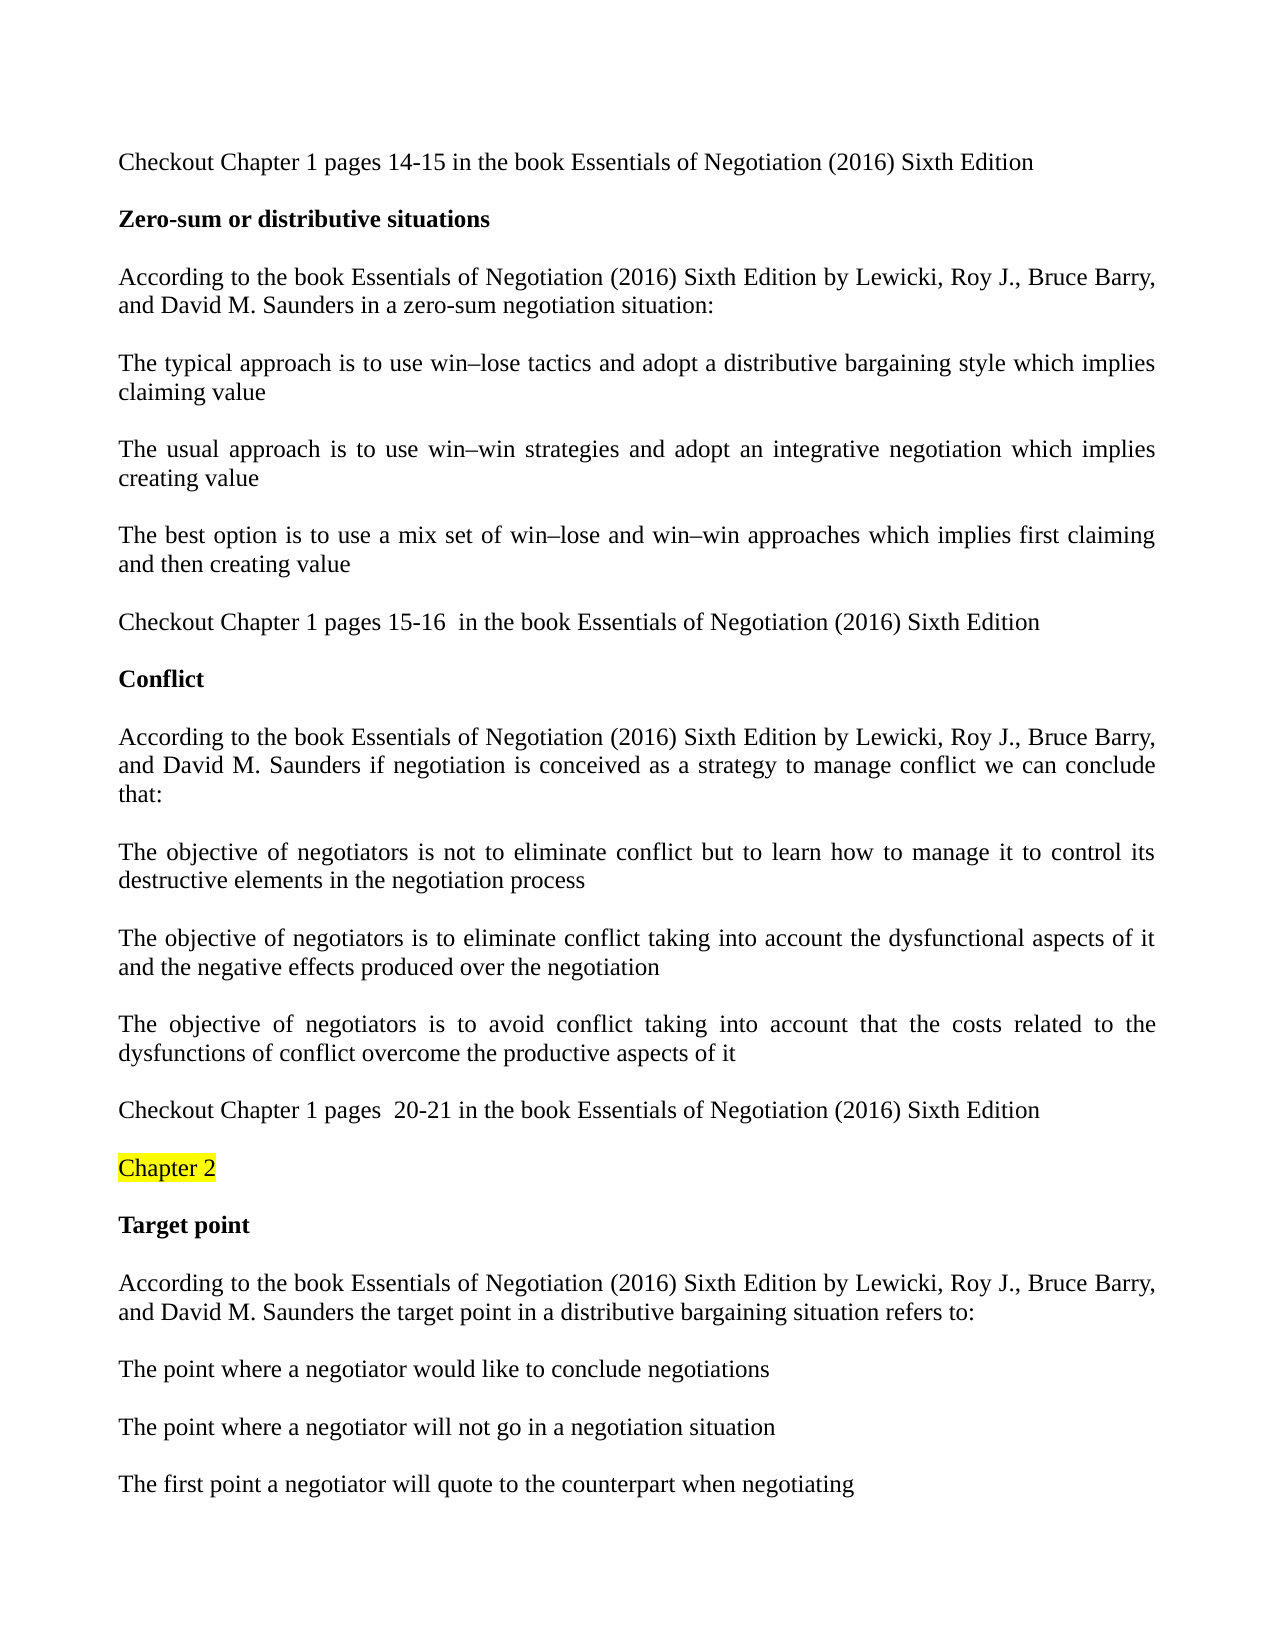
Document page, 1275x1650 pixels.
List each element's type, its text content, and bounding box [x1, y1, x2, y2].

text The point where a negotiator will not go in a negotiation situation [118, 1412, 1157, 1441]
text Checkout Chapter 1 pages 15-16 in the book Essentials of Negotiation (2016) Sixth Edition [118, 607, 1157, 636]
text The objective of negotiators is to avoid conflict taking into account that the costs related to the dysfunctions of conflict overcome the productive aspects of it [118, 1009, 1157, 1067]
text According to the book Essentials of Negotiation (2016) Sixth Edition by Lewicki, Roy J., Bruce Barry, and David M. Saunders in a zero-sum negotiation situation: [118, 262, 1157, 319]
text Conflict [118, 664, 1157, 693]
text The objective of negotiators is to eliminate conflict taking into account the dysfunctional aspects of it and the negative effects produced over the negotiation [118, 923, 1157, 981]
text The first point a negotiator will quote to the counterpart when negotiating [118, 1469, 1157, 1498]
text Chapter 2 [118, 1153, 1157, 1182]
text Zero-sum or distributive situations [118, 204, 1157, 233]
text The point where a negotiator would like to conclude negotiations [118, 1354, 1157, 1383]
text According to the book Essentials of Negotiation (2016) Sixth Edition by Lewicki, Roy J., Bruce Barry, and David M. Saunders if negotiation is conceived as a strategy to manage conflict we can conclude that: [118, 722, 1157, 808]
text The objective of negotiators is not to eliminate conflict but to learn how to manage it to control its destructive elements in the negotiation process [118, 837, 1157, 894]
text The best option is to use a mix set of win–lose and win–win approaches which implies first claiming and then creating value [118, 521, 1157, 578]
text Checkout Chapter 1 pages 14-15 in the book Essentials of Negotiation (2016) Sixth Edition [118, 147, 1157, 176]
text The typical approach is to use win–lose tactics and adopt a distributive bargaining style which implies claiming value [118, 348, 1157, 406]
text The usual approach is to use win–win strategies and adopt an integrative negotiation which implies creating value [118, 434, 1157, 492]
text Target point [118, 1211, 1157, 1239]
text Checkout Chapter 1 pages 20-21 in the book Essentials of Negotiation (2016) Sixth Edition [118, 1096, 1157, 1124]
text According to the book Essentials of Negotiation (2016) Sixth Edition by Lewicki, Roy J., Bruce Barry, and David M. Saunders the target point in a distributive bargaining situation refers to: [118, 1268, 1157, 1326]
